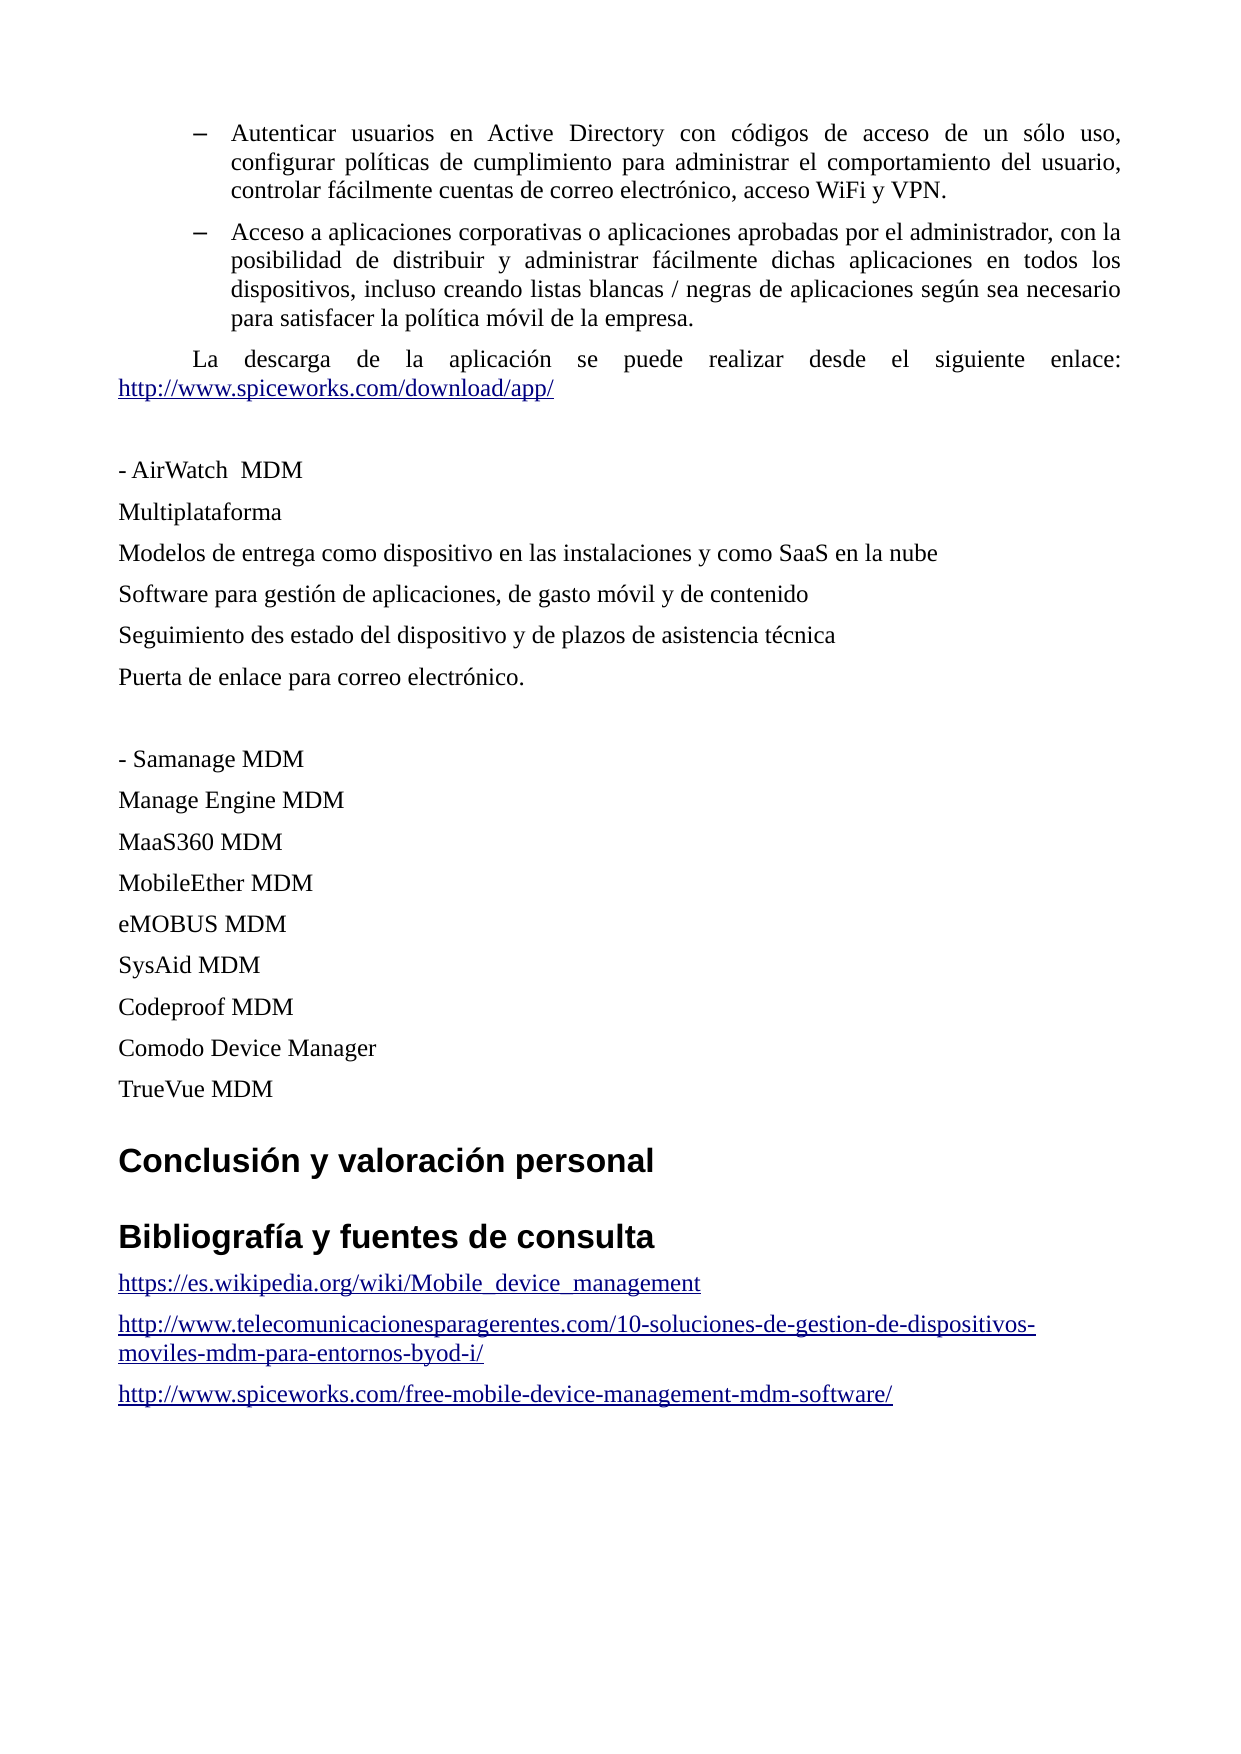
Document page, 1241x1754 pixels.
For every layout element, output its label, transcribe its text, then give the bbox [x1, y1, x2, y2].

text - AirWatch MDM [118, 456, 1122, 484]
text Seguimiento des estado del dispositivo y de plazos de asistencia técnica [118, 621, 1122, 649]
text Comodo Device Manager [118, 1033, 1122, 1062]
list Acceso a aplicaciones corporativas o aplicaciones aprobadas por el administrador, con la posibilidad de distribuir y administrar fácilmente dichas aplicaciones en todos los dispositivos, incluso creando listas blancas / negras de aplicaciones según sea necesario para satisfacer la política móvil de la empresa. [193, 217, 1122, 332]
subtitle Conclusión y valoración personal [118, 1141, 1122, 1179]
text - Samanage MDM [118, 744, 1122, 773]
text http://www.spiceworks.com/free-mobile-device-management-mdm-software/ [118, 1379, 1122, 1408]
text Multiplataforma [118, 497, 1122, 526]
list Autenticar usuarios en Active Directory con códigos de acceso de un sólo uso, configurar políticas de cumplimiento para administrar el comportamiento del usuario, controlar fácilmente cuentas de correo electrónico, acceso WiFi y VPN. [193, 118, 1122, 204]
text SysAid MDM [118, 951, 1122, 979]
text eMOBUS MDM [118, 909, 1122, 938]
text Puerta de enlace para correo electrónico. [118, 662, 1122, 691]
text Codeproof MDM [118, 992, 1122, 1021]
subtitle Bibliografía y fuentes de consulta [118, 1217, 1122, 1255]
text TrueVue MDM [118, 1074, 1122, 1103]
text Software para gestión de aplicaciones, de gasto móvil y de contenido [118, 579, 1122, 608]
text Modelos de entrega como dispositivo en las instalaciones y como SaaS en la nube [118, 538, 1122, 567]
text https://es.wikipedia.org/wiki/Mobile_device_management [118, 1268, 1122, 1297]
text La descarga de la aplicación se puede realizar desde el siguiente enlace: http://www.spiceworks.com/download/app/ [118, 344, 1122, 402]
text Manage Engine MDM [118, 786, 1122, 814]
text http://www.telecomunicacionesparagerentes.com/10-soluciones-de-gestion-de-dispositivos-moviles-mdm-para-entornos-byod-i/ [118, 1309, 1122, 1367]
text MaaS360 MDM [118, 827, 1122, 856]
text MobileEther MDM [118, 868, 1122, 897]
